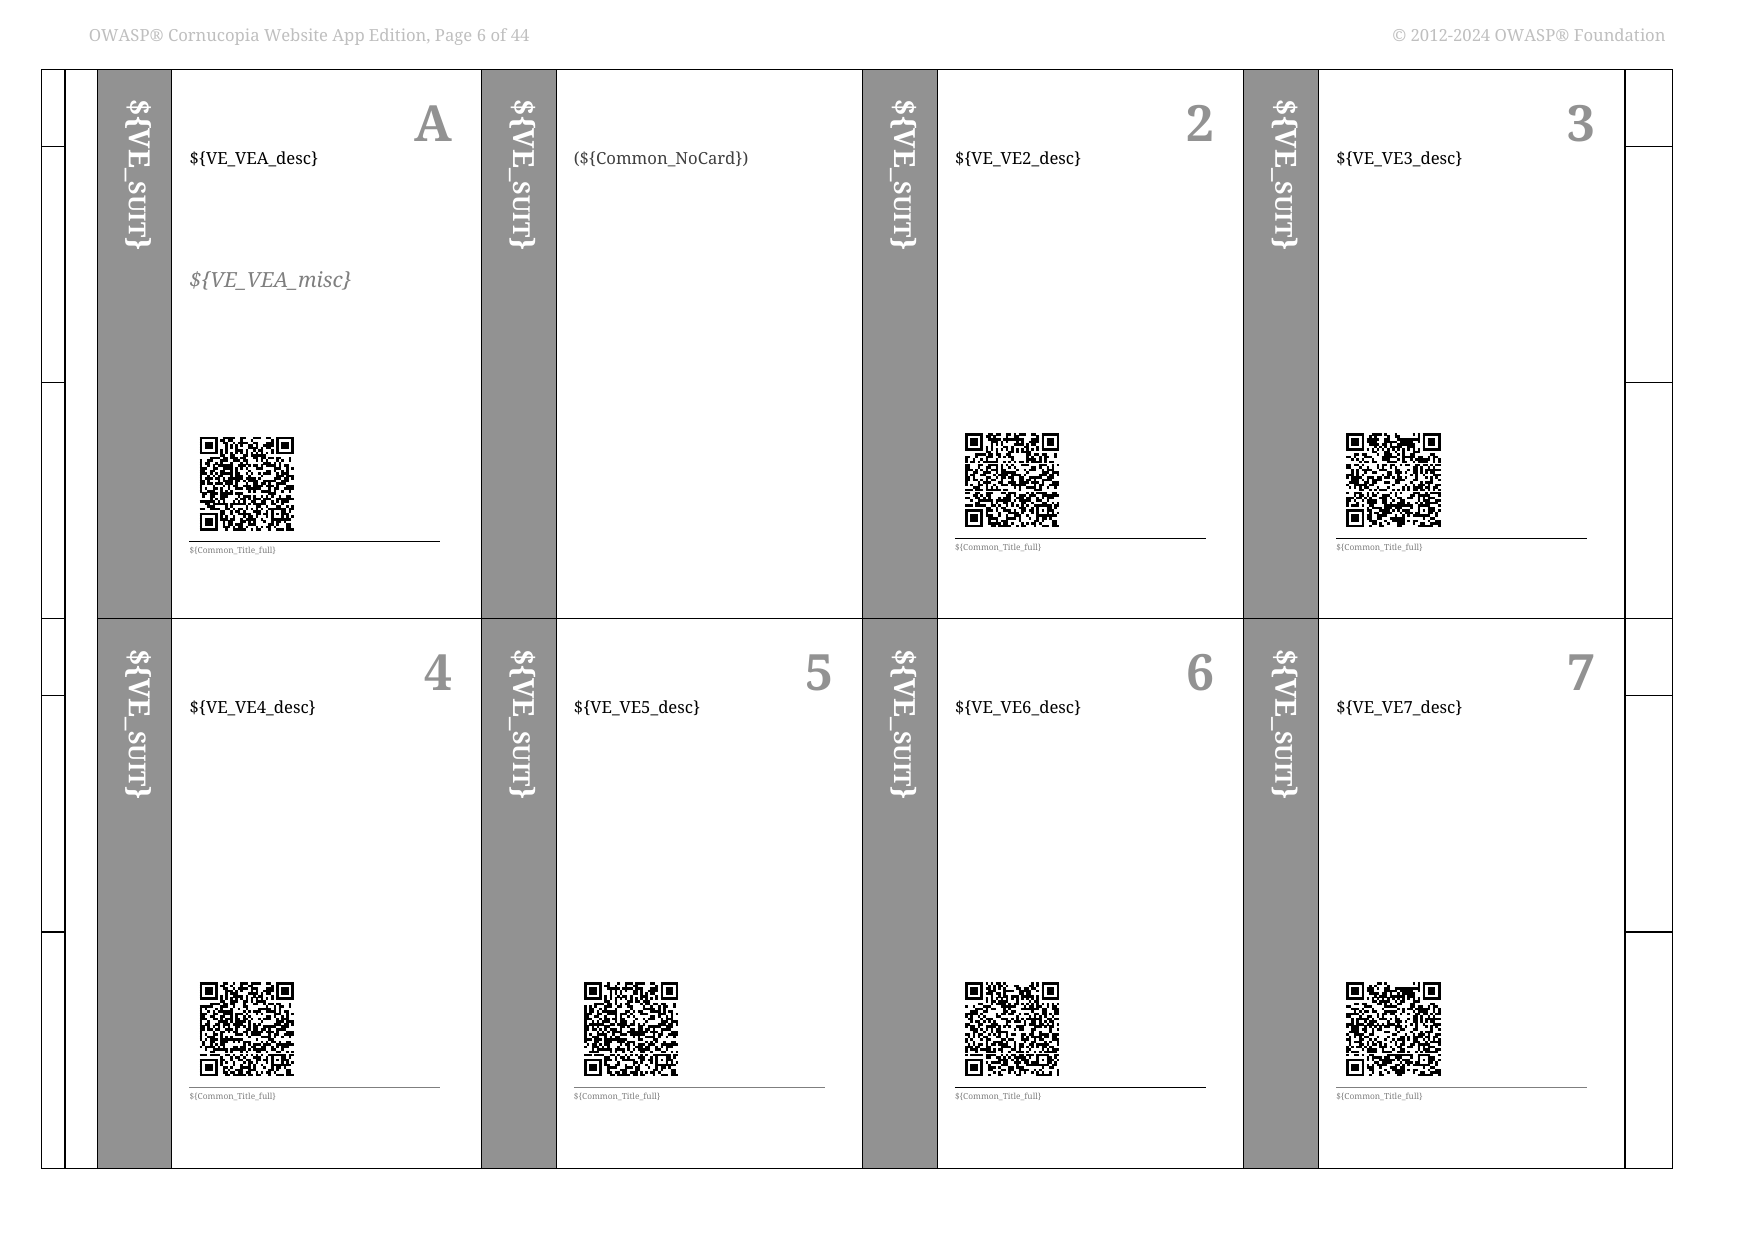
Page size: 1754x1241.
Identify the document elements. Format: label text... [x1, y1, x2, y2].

table_header 2 [938, 70, 1243, 146]
table_cell [42, 147, 64, 382]
table_header [66, 70, 97, 1168]
table_cell 4 [172, 619, 481, 695]
table_cell ${Common_Title_full} [189, 542, 440, 556]
table_cell [172, 931, 481, 1168]
table_cell (${Common_NoCard}) [557, 146, 862, 382]
table_header [557, 70, 862, 146]
table_cell [557, 931, 862, 1168]
table_cell [42, 696, 64, 931]
table_header [189, 412, 440, 541]
table_header [955, 383, 1206, 537]
table_header [1336, 383, 1587, 537]
table_cell [42, 383, 64, 618]
table_cell ${VE_suit} [482, 619, 556, 1168]
table_cell ${Common_Title_full} [1336, 1088, 1587, 1102]
table_header [42, 70, 64, 146]
table_cell 5 [557, 619, 862, 695]
table_cell [1626, 147, 1672, 382]
table_cell ${Common_Title_full} [955, 1088, 1206, 1102]
table_cell ${VE_VE7_desc} [1319, 695, 1624, 931]
table_header ${VE_suit} [482, 70, 556, 618]
table_cell [1319, 931, 1624, 1168]
table_cell ${VE_suit} [1244, 619, 1318, 1168]
table_cell [42, 619, 64, 695]
table_header [189, 933, 440, 1087]
table_cell ${VE_suit} [863, 619, 937, 1168]
table_cell ${VE_VE5_desc} [557, 695, 862, 931]
table_header ${VE_suit} [863, 70, 937, 618]
table_header [1626, 70, 1672, 146]
table_cell [1626, 933, 1672, 1168]
table_cell ${VE_VEA_desc} [172, 146, 481, 264]
table_cell [42, 933, 64, 1168]
table_cell ${VE_VE3_desc} [1319, 146, 1624, 382]
table_cell 6 [938, 619, 1243, 695]
table_header [574, 933, 825, 1087]
table_cell ${VE_VEA_misc} [172, 264, 481, 382]
table_cell [172, 382, 481, 618]
table_cell 7 [1319, 619, 1624, 695]
table_cell [1626, 619, 1672, 695]
table_cell [938, 931, 1243, 1168]
table_cell ${Common_Title_full} [189, 1088, 440, 1102]
table_cell [1626, 696, 1672, 931]
table_cell ${VE_VE4_desc} [172, 695, 481, 931]
table_cell ${Common_Title_full} [1336, 539, 1587, 553]
table_cell [1319, 382, 1624, 618]
table_cell ${VE_VE2_desc} [938, 146, 1243, 382]
table_cell ${VE_VE6_desc} [938, 695, 1243, 931]
table_cell ${Common_Title_full} [574, 1088, 825, 1102]
table_header A [172, 70, 481, 146]
table_cell ${VE_suit} [98, 619, 171, 1168]
table_header 3 [1319, 70, 1624, 146]
table_cell [938, 382, 1243, 618]
table_header [955, 933, 1206, 1087]
table_header [1336, 933, 1587, 1087]
table_cell [557, 382, 862, 618]
table_header ${VE_suit} [1244, 70, 1318, 618]
table_cell ${Common_Title_full} [955, 539, 1206, 553]
table_cell [1626, 383, 1672, 618]
table_header ${VE_suit} [98, 70, 171, 618]
